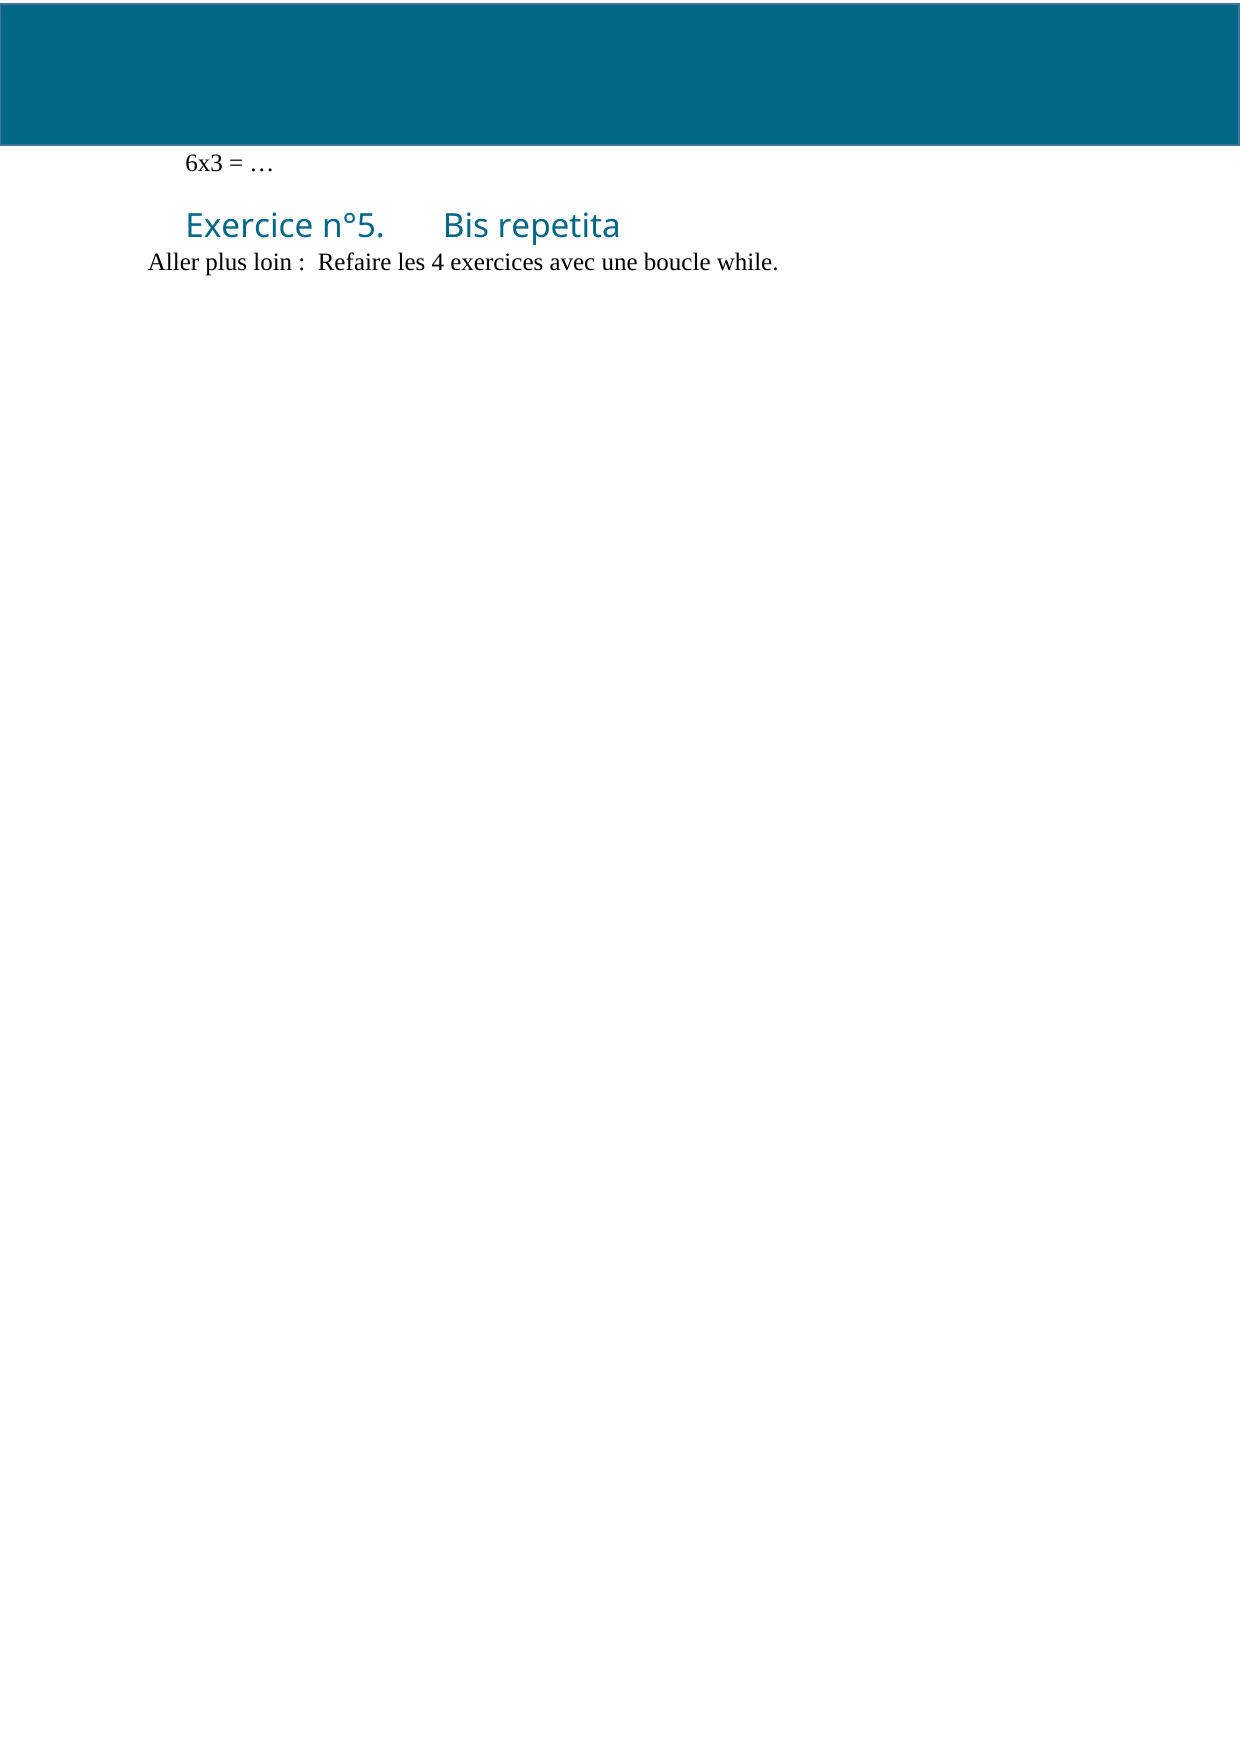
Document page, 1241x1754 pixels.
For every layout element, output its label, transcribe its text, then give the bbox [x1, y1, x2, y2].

subtitle Bis repetita [185, 201, 1093, 247]
text 6x3 = … [148, 148, 1093, 176]
text Aller plus loin : Refaire les 4 exercices avec une boucle while. [148, 247, 1093, 276]
